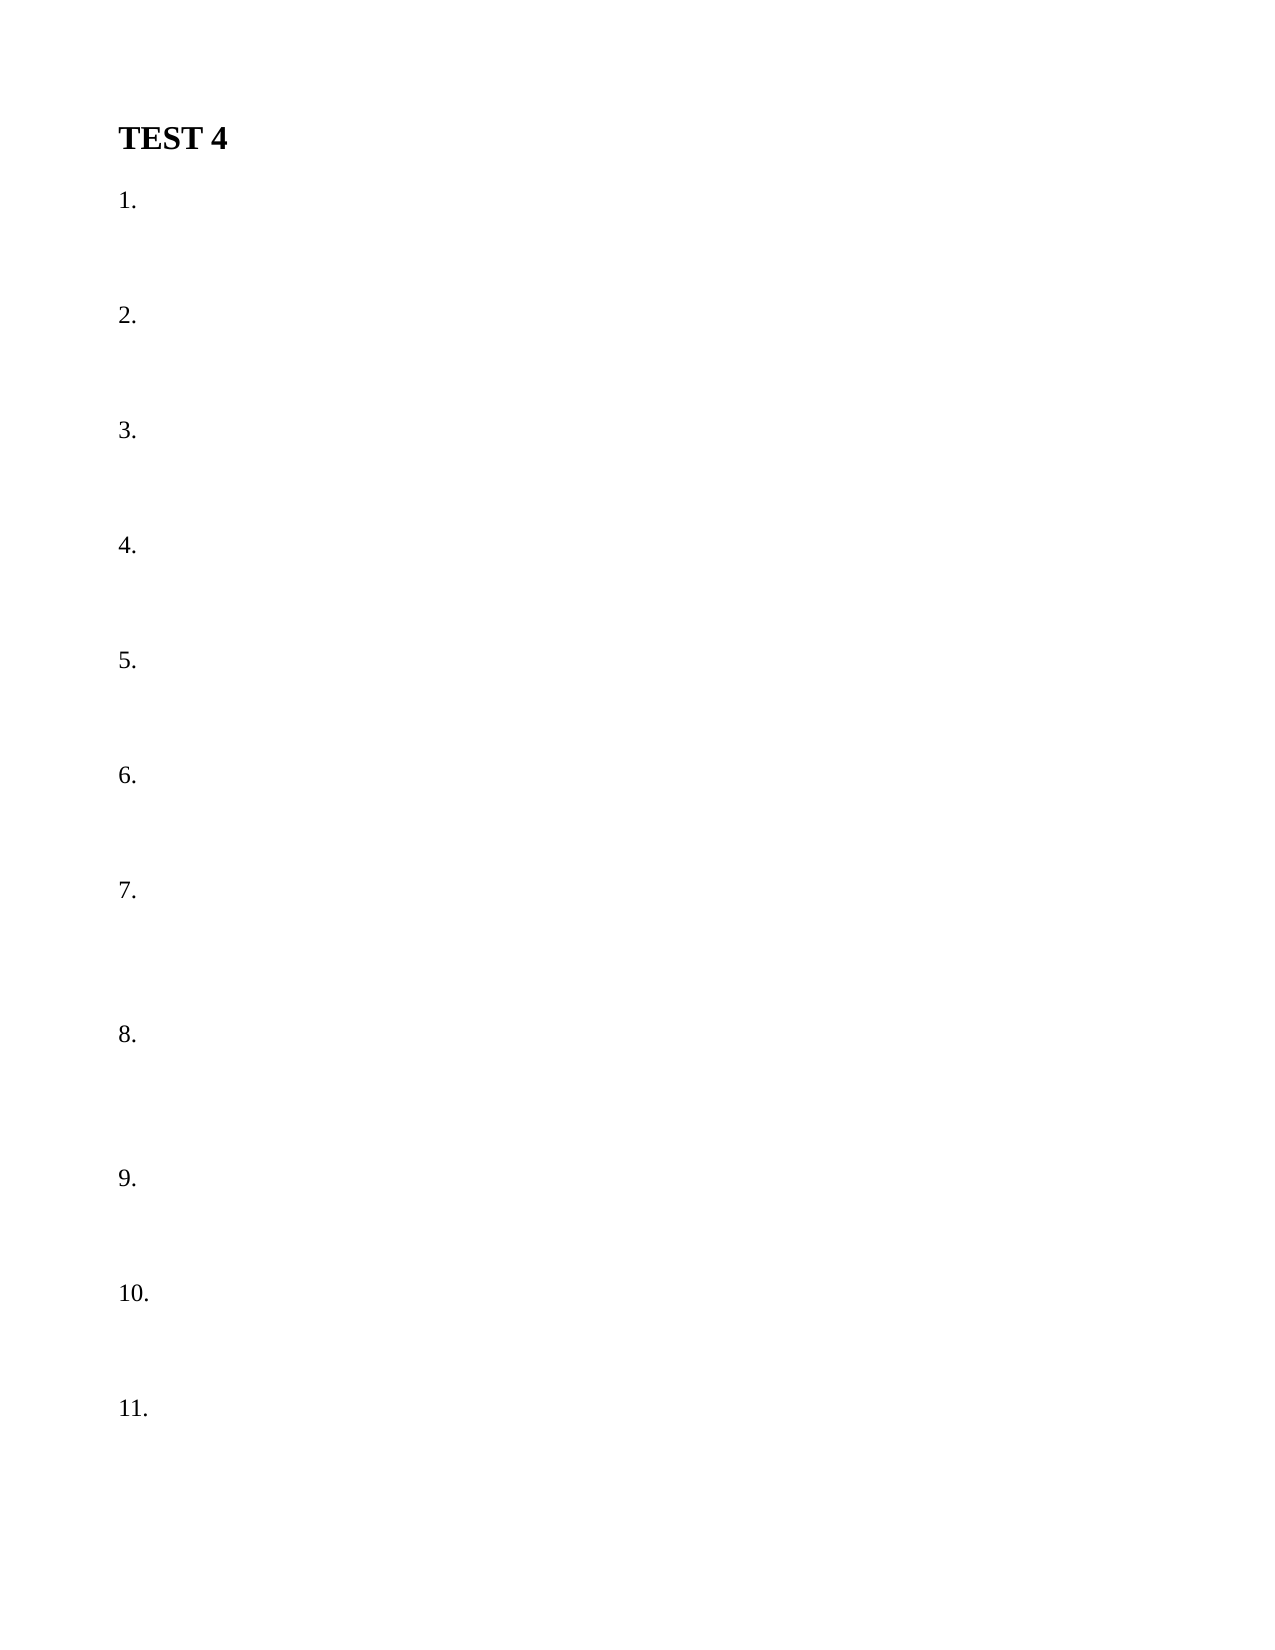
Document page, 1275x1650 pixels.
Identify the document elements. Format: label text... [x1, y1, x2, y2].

text 11. [118, 1393, 1157, 1421]
text 2. [118, 300, 1157, 329]
text 9. [118, 1163, 1157, 1191]
text 10. [118, 1278, 1157, 1306]
text 3. [118, 415, 1157, 444]
text 8. [118, 1019, 1157, 1048]
text TEST 4 [118, 118, 1157, 156]
text 7. [118, 875, 1157, 904]
text 4. [118, 530, 1157, 559]
text 6. [118, 760, 1157, 789]
text 1. [118, 185, 1157, 214]
text 5. [118, 645, 1157, 674]
